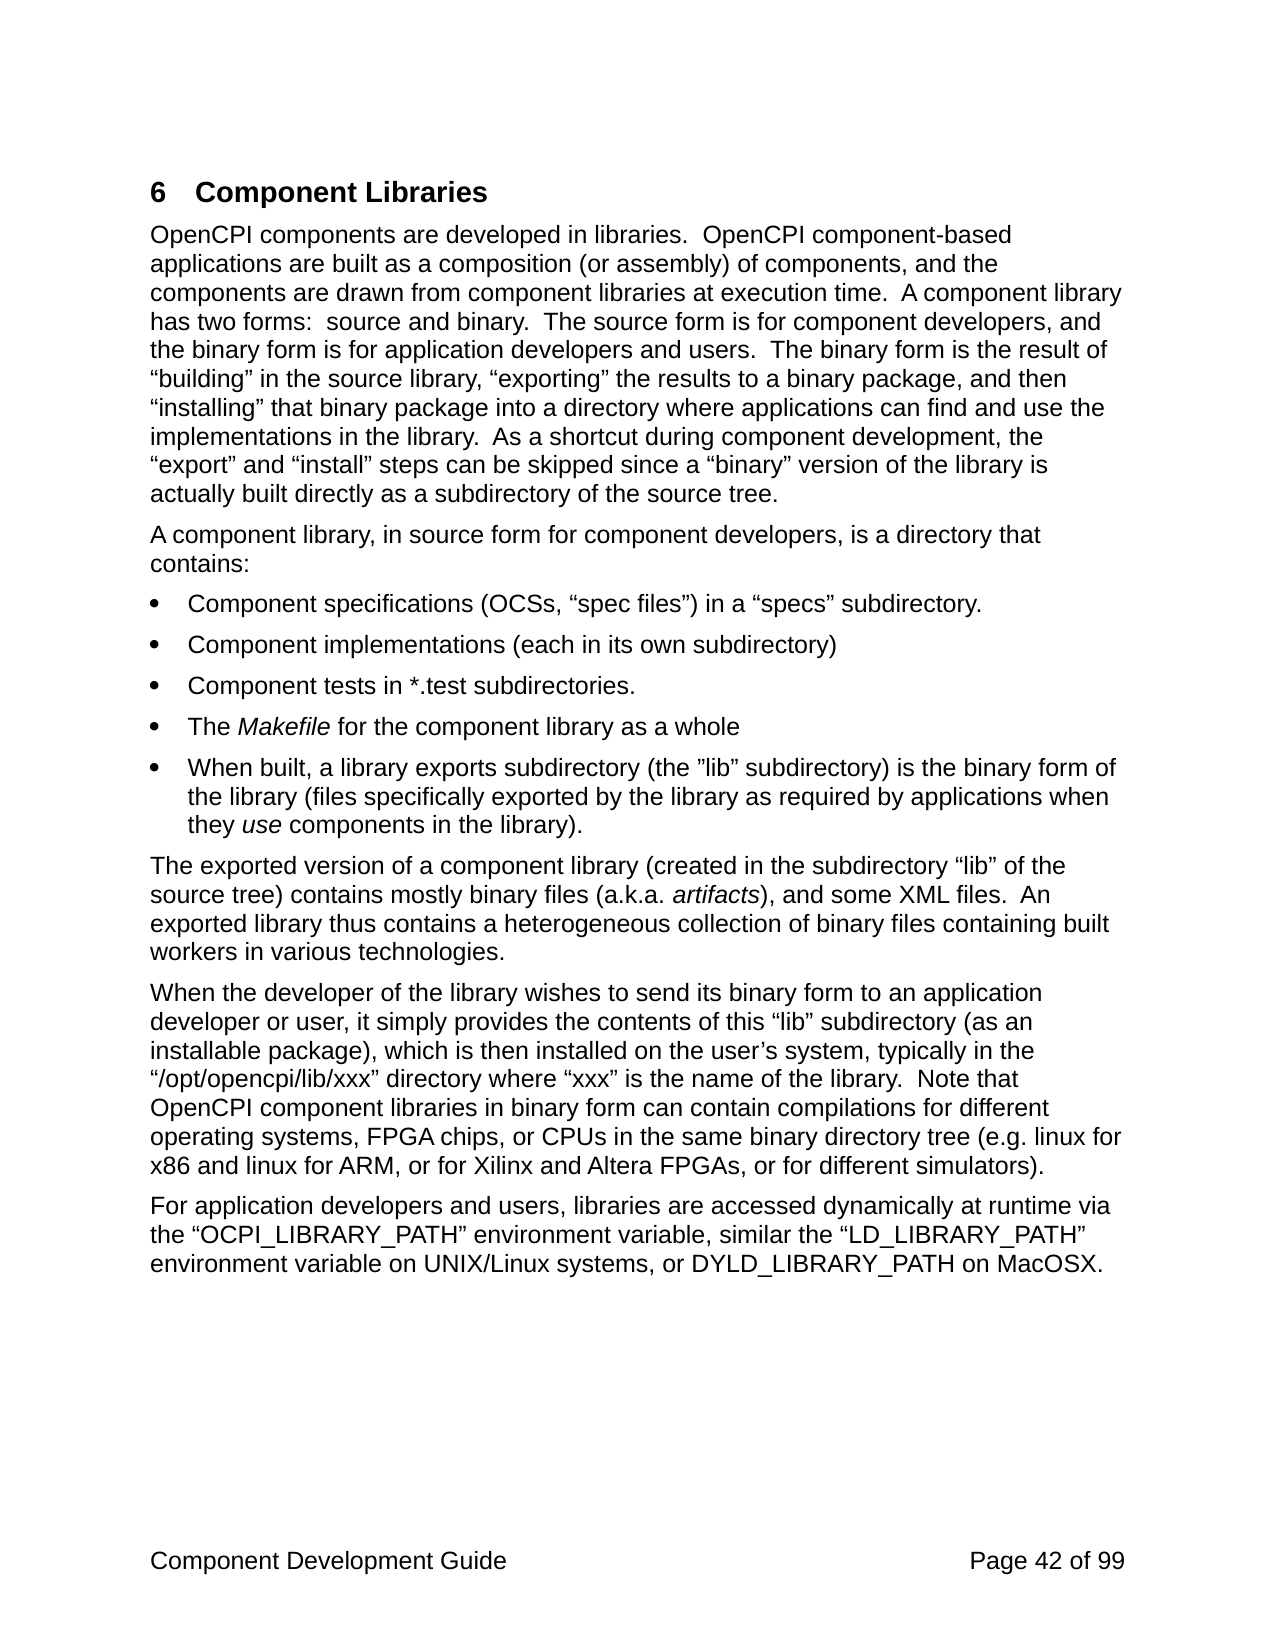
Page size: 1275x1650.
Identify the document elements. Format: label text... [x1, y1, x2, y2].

list The Makefile for the component library as a whole [150, 712, 1125, 741]
text When the developer of the library wishes to send its binary form to an application developer or user, it simply provides the contents of this “lib” subdirectory (as an installable package), which is then installed on the user’s system, typically in the “/opt/opencpi/lib/xxx” directory where “xxx” is the name of the library. Note that OpenCPI component libraries in binary form can contain compilations for different operating systems, FPGA chips, or CPUs in the same binary directory tree (e.g. linux for x86 and linux for ARM, or for Xilinx and Altera FPGAs, or for different simulators). [150, 978, 1125, 1179]
subtitle Component Libraries [150, 175, 1125, 208]
text A component library, in source form for component developers, is a directory that contains: [150, 520, 1125, 577]
list Component specifications (OCSs, “spec files”) in a “specs” subdirectory. [150, 589, 1125, 618]
text The exported version of a component library (created in the subdirectory “lib” of the source tree) contains mostly binary files (a.k.a. artifacts), and some XML files. An exported library thus contains a heterogeneous collection of binary files containing built workers in various technologies. [150, 851, 1125, 966]
text OpenCPI components are developed in libraries. OpenCPI component-based applications are built as a composition (or assembly) of components, and the components are drawn from component libraries at execution time. A component library has two forms: source and binary. The source form is for component developers, and the binary form is for application developers and users. The binary form is the result of “building” in the source library, “exporting” the results to a binary package, and then “installing” that binary package into a directory where applications can find and use the implementations in the library. As a shortcut during component development, the “export” and “install” steps can be skipped since a “binary” version of the library is actually built directly as a subdirectory of the source tree. [150, 221, 1125, 508]
list Component implementations (each in its own subdirectory) [150, 630, 1125, 659]
text For application developers and users, libraries are accessed dynamically at runtime via the “OCPI_LIBRARY_PATH” environment variable, similar the “LD_LIBRARY_PATH” environment variable on UNIX/Linux systems, or DYLD_LIBRARY_PATH on MacOSX. [150, 1191, 1125, 1278]
list Component tests in *.test subdirectories. [150, 671, 1125, 700]
list When built, a library exports subdirectory (the ”lib” subdirectory) is the binary form of the library (files specifically exported by the library as required by applications when they use components in the library). [150, 753, 1125, 839]
